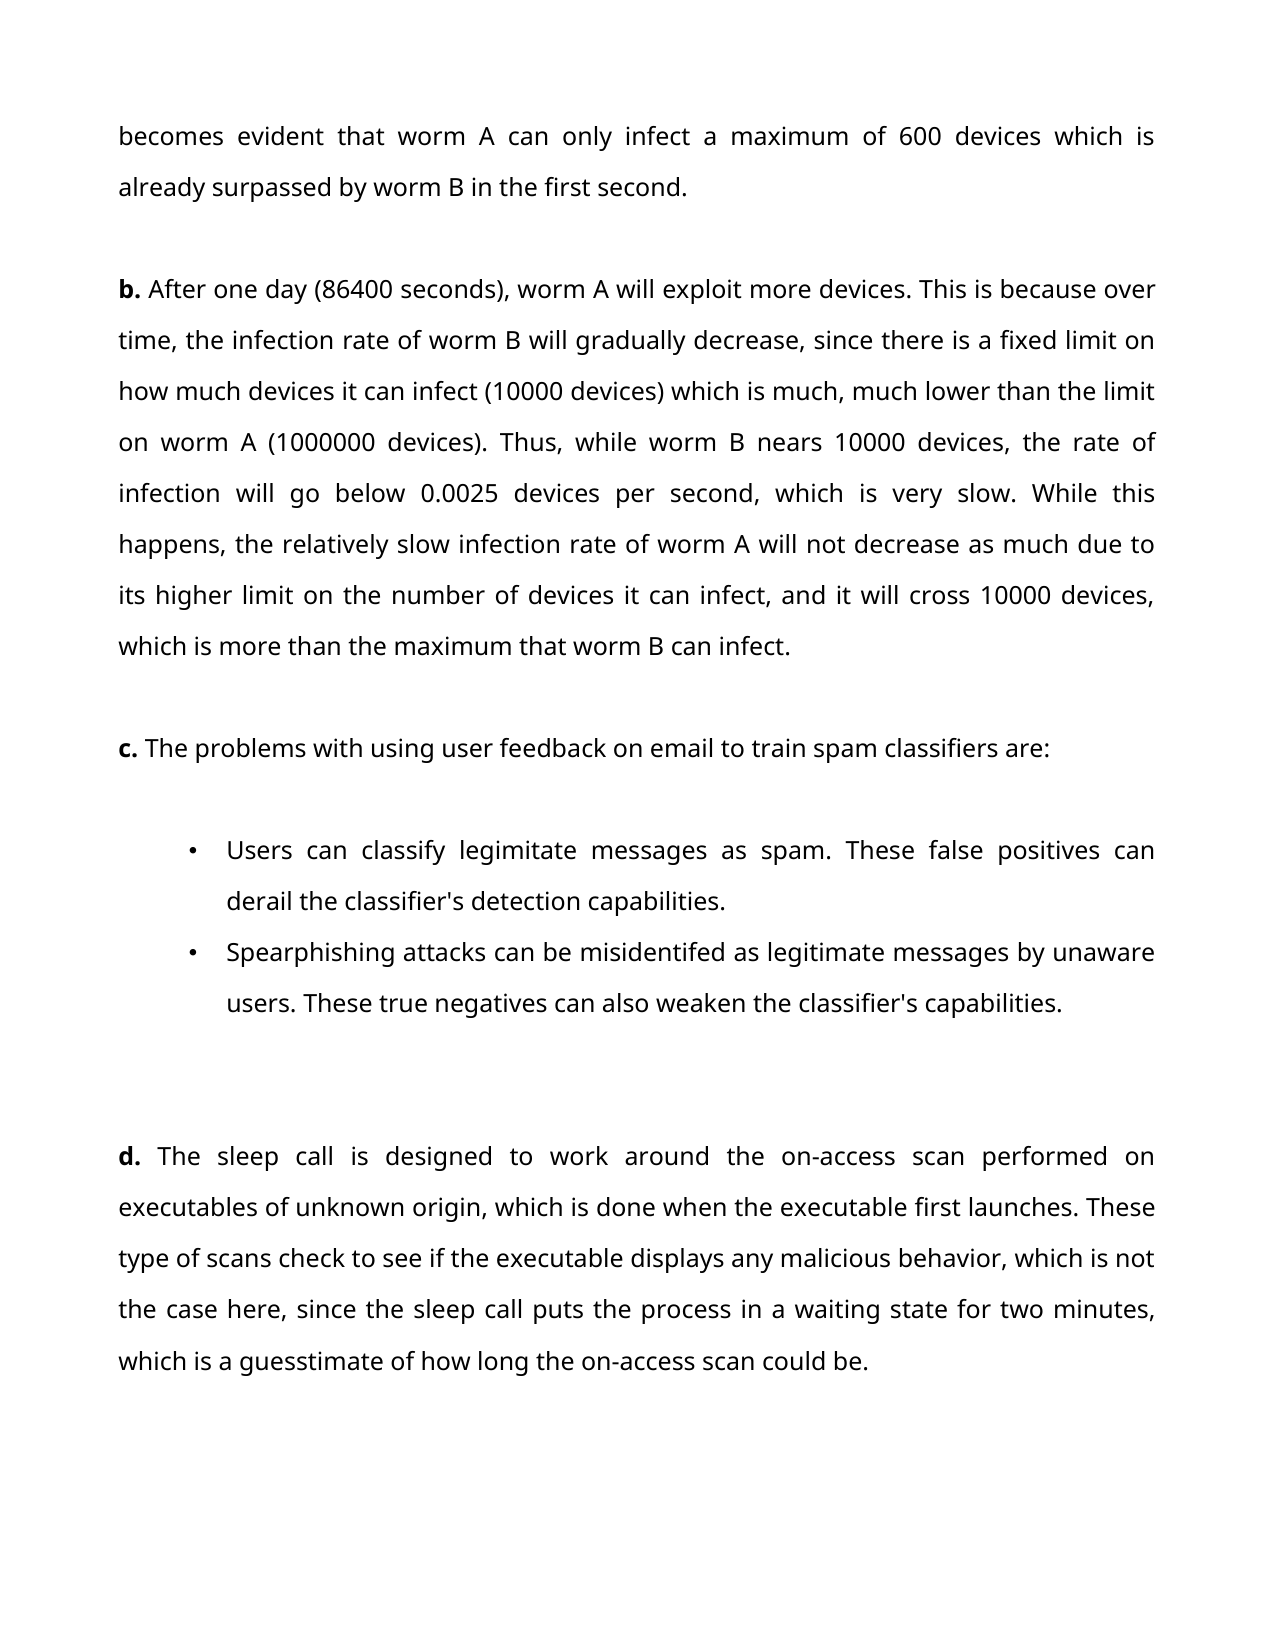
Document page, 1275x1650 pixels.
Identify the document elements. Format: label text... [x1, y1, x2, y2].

list Users can classify legimitate messages as spam. These false positives can derail the classifier's detection capabilities. [188, 833, 1157, 918]
text becomes evident that worm A can only infect a maximum of 600 devices which is already surpassed by worm B in the first second. [118, 118, 1157, 203]
text b. After one day (86400 seconds), worm A will exploit more devices. This is because over time, the infection rate of worm B will gradually decrease, since there is a fixed limit on how much devices it can infect (10000 devices) which is much, much lower than the limit on worm A (1000000 devices). Thus, while worm B nears 10000 devices, the rate of infection will go below 0.0025 devices per second, which is very slow. While this happens, the relatively slow infection rate of worm A will not decrease as much due to its higher limit on the number of devices it can infect, and it will cross 10000 devices, which is more than the maximum that worm B can infect. [118, 271, 1157, 663]
text d. The sleep call is designed to work around the on-access scan performed on executables of unknown origin, which is done when the executable first launches. These type of scans check to see if the executable displays any malicious behavior, which is not the case here, since the sleep call puts the process in a waiting state for two minutes, which is a guesstimate of how long the on-access scan could be. [118, 1139, 1157, 1377]
list Spearphishing attacks can be misidentifed as legitimate messages by unaware users. These true negatives can also weaken the classifier's capabilities. [188, 935, 1157, 1020]
text c. The problems with using user feedback on email to train spam classifiers are: [118, 731, 1157, 765]
